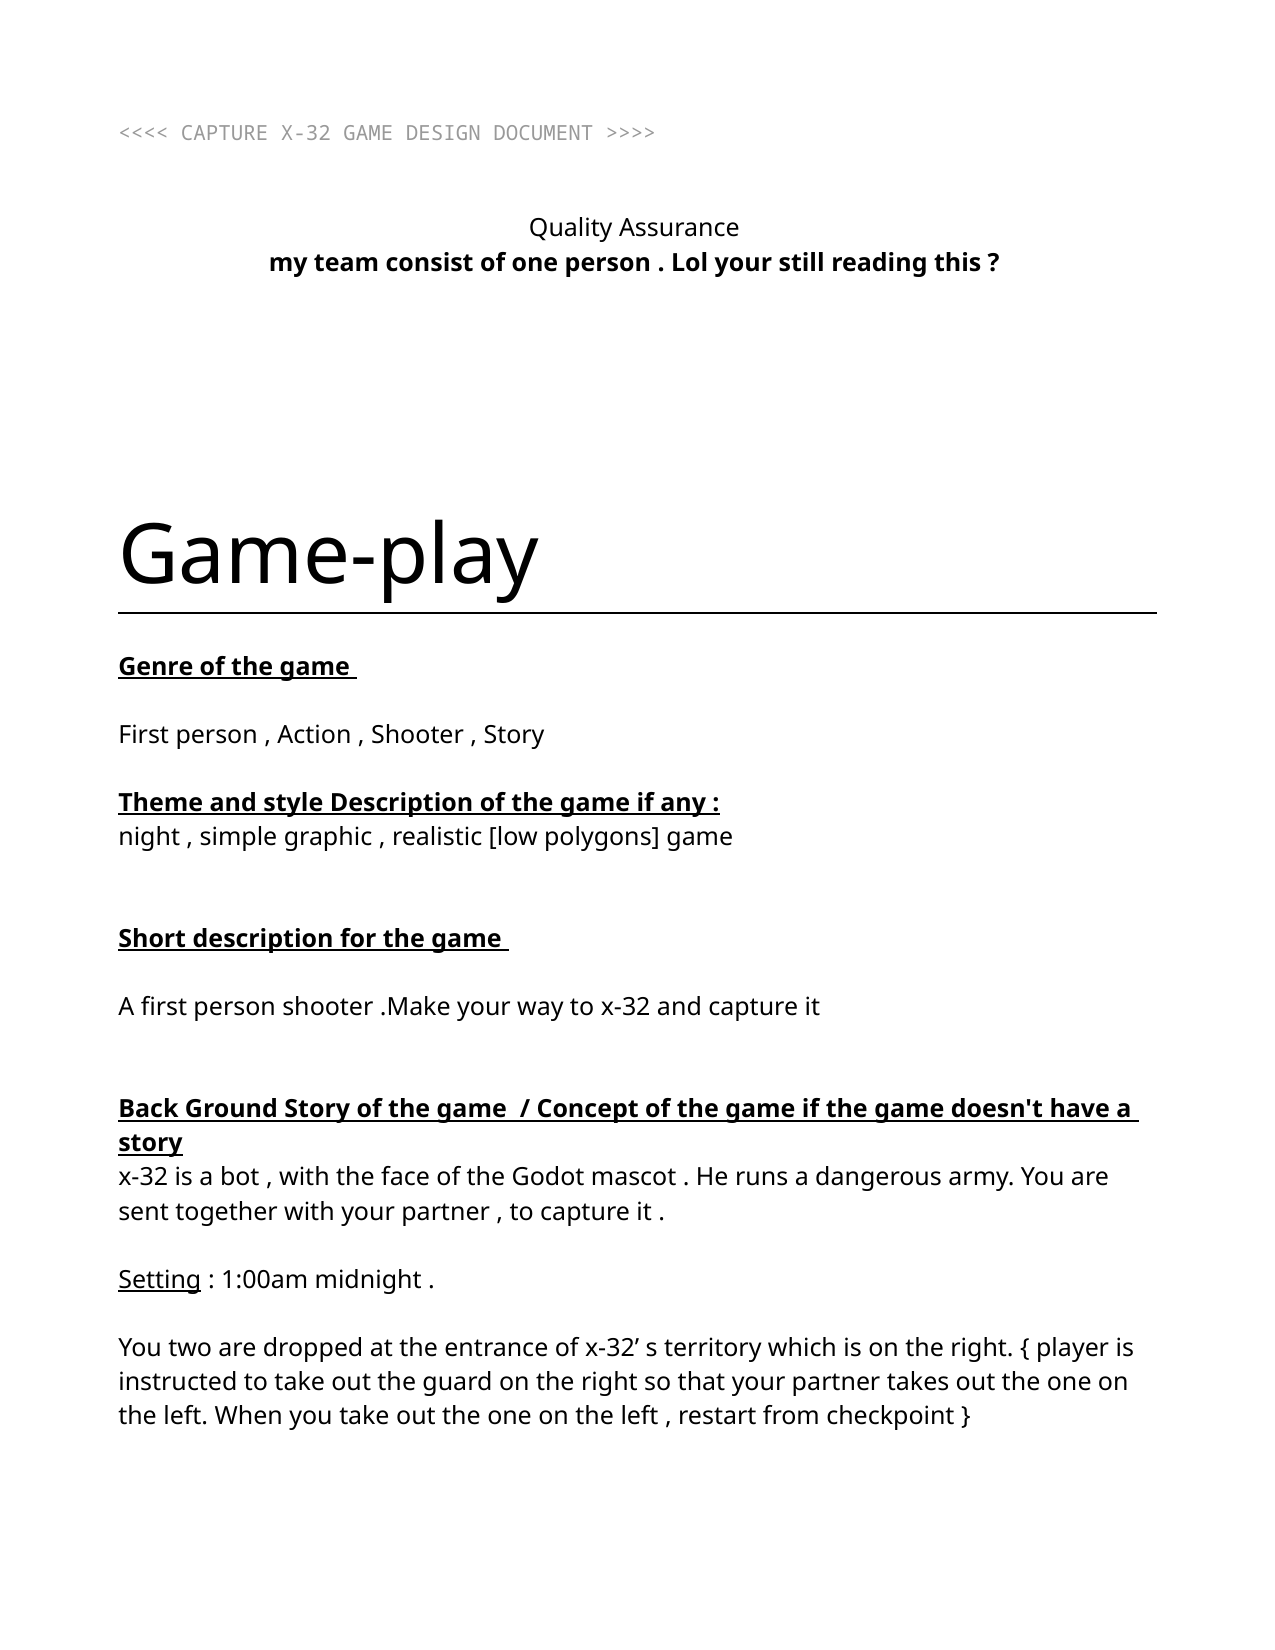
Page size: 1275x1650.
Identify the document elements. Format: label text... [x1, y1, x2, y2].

text You two are dropped at the entrance of x-32’ s territory which is on the right. { player is instructed to take out the guard on the right so that your partner takes out the one on the left. When you take out the one on the left , restart from checkpoint } [118, 1329, 1157, 1432]
text Setting : 1:00am midnight . [118, 1261, 1157, 1295]
text Game-play [118, 494, 1157, 612]
text x-32 is a bot , with the face of the Godot mascot . He runs a dangerous army. You are sent together with your partner , to capture it . [118, 1159, 1157, 1227]
text First person , Action , Shooter , Story [118, 716, 1157, 750]
text Quality Assurance [118, 210, 1157, 244]
text my team consist of one person . Lol your still reading this ? [118, 244, 1157, 278]
text A first person shooter .Make your way to x-32 and capture it [118, 989, 1157, 1023]
text Short description for the game [118, 921, 1157, 955]
text Genre of the game [118, 648, 1157, 682]
text Back Ground Story of the game / Concept of the game if the game doesn't have a story [118, 1091, 1157, 1159]
text Theme and style Description of the game if any : [118, 784, 1157, 818]
text night , simple graphic , realistic [low polygons] game [118, 818, 1157, 852]
